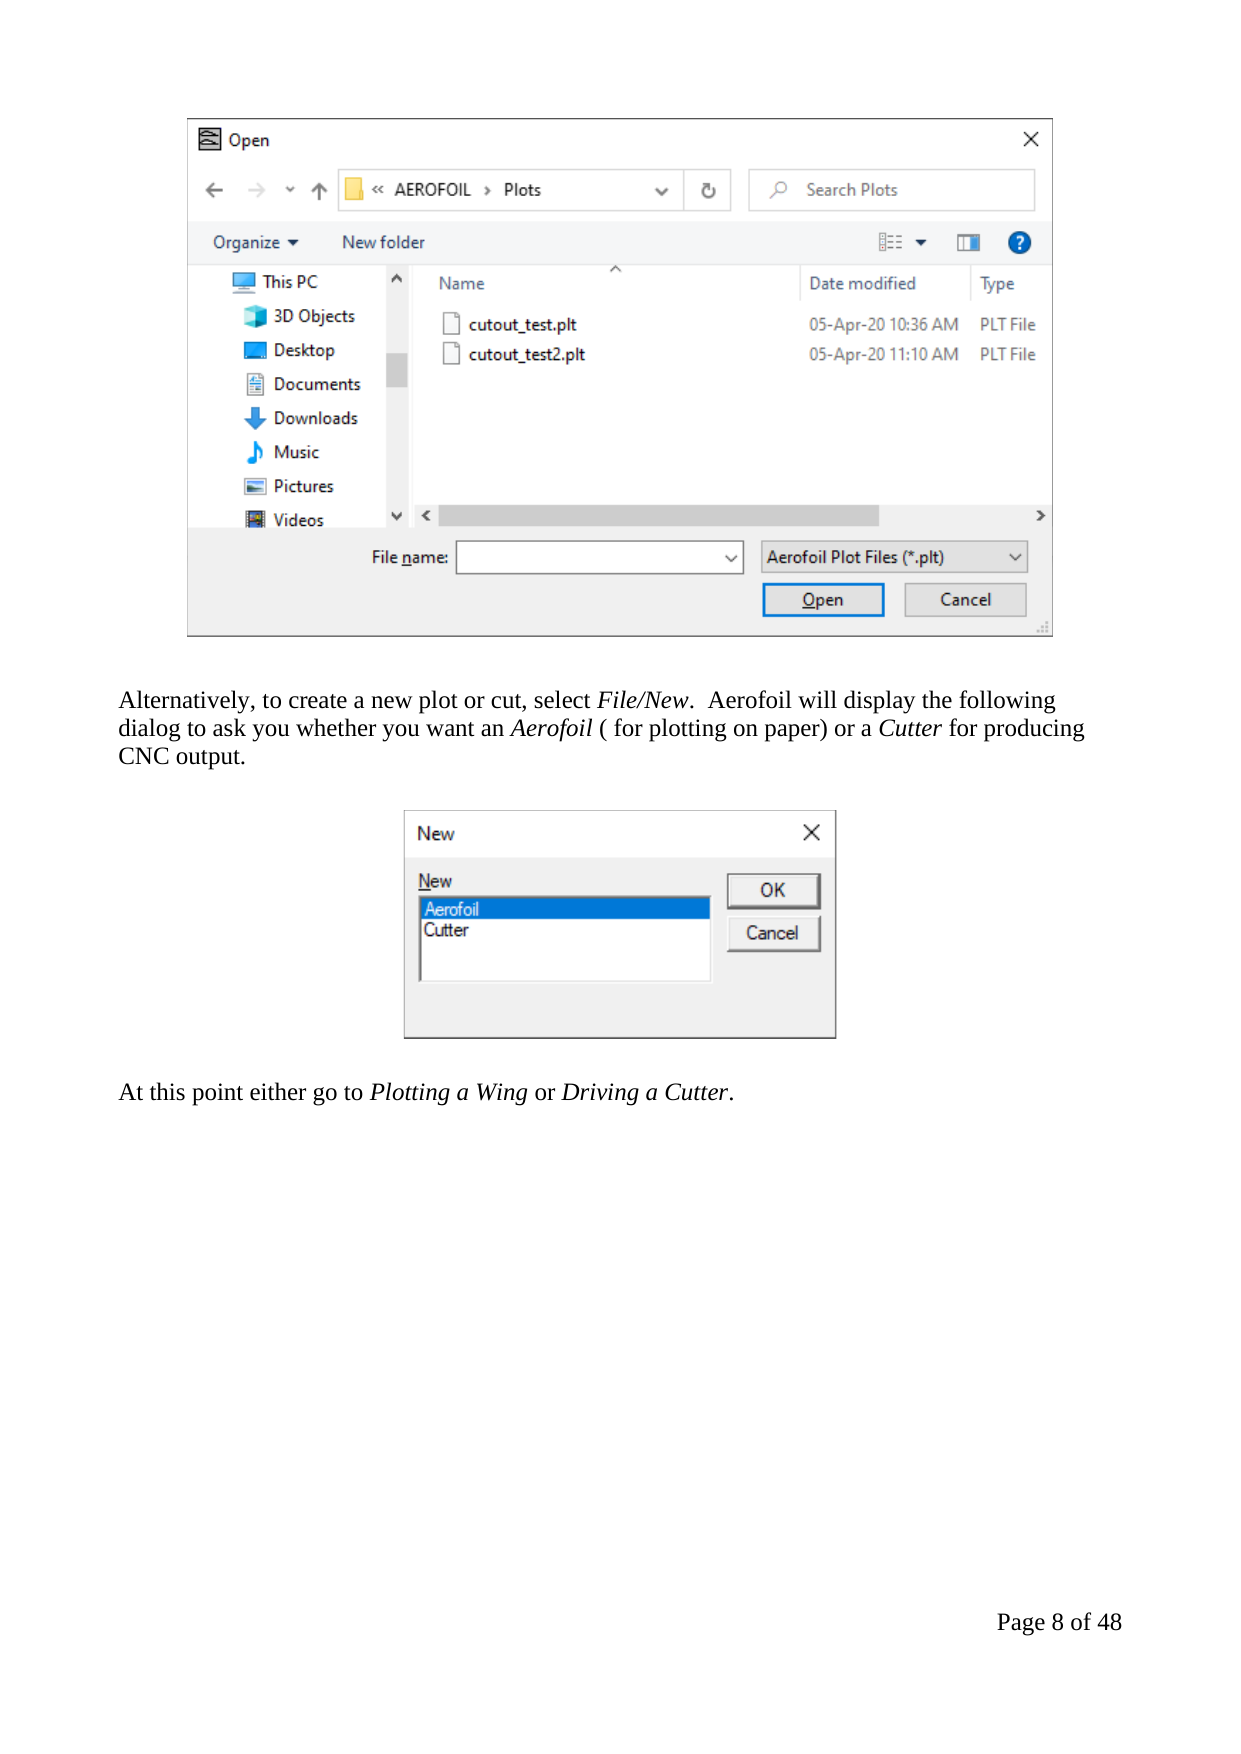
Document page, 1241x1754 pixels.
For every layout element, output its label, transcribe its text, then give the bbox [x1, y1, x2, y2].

text At this point either go to Plotting a Wing or Driving a Cutter. [118, 1078, 1122, 1106]
text Alternatively, to create a new plot or cut, select File/New. Aerofoil will display the following dialog to ask you whether you want an Aerofoil ( for plotting on paper) or a Cutter for producing CNC output. [118, 687, 1122, 770]
picture [187, 118, 1053, 637]
picture [403, 810, 837, 1039]
